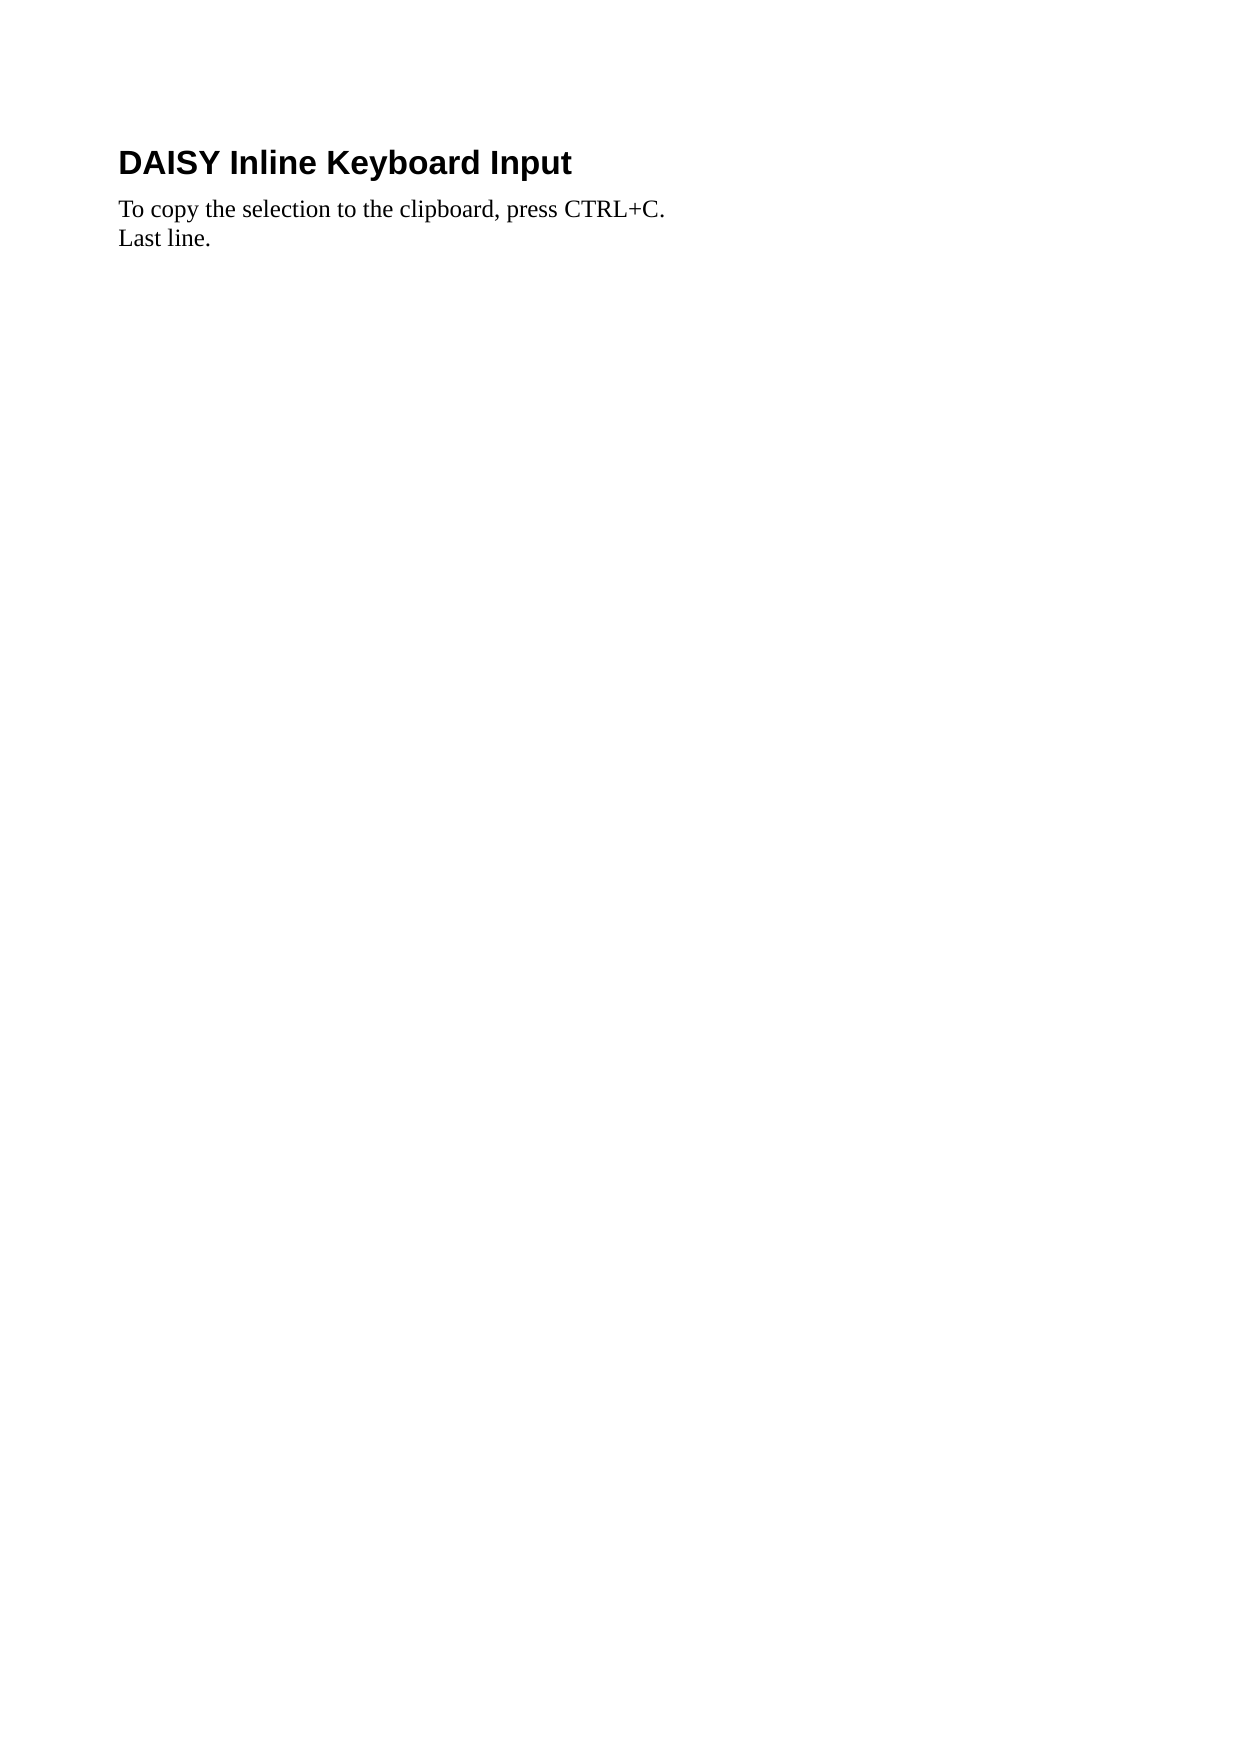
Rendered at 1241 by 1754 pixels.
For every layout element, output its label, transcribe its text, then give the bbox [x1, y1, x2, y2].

text Last line. [118, 223, 1122, 252]
text To copy the selection to the clipboard, press CTRL+C. [118, 194, 1122, 223]
subtitle DAISY Inline Keyboard Input [118, 143, 1122, 182]
